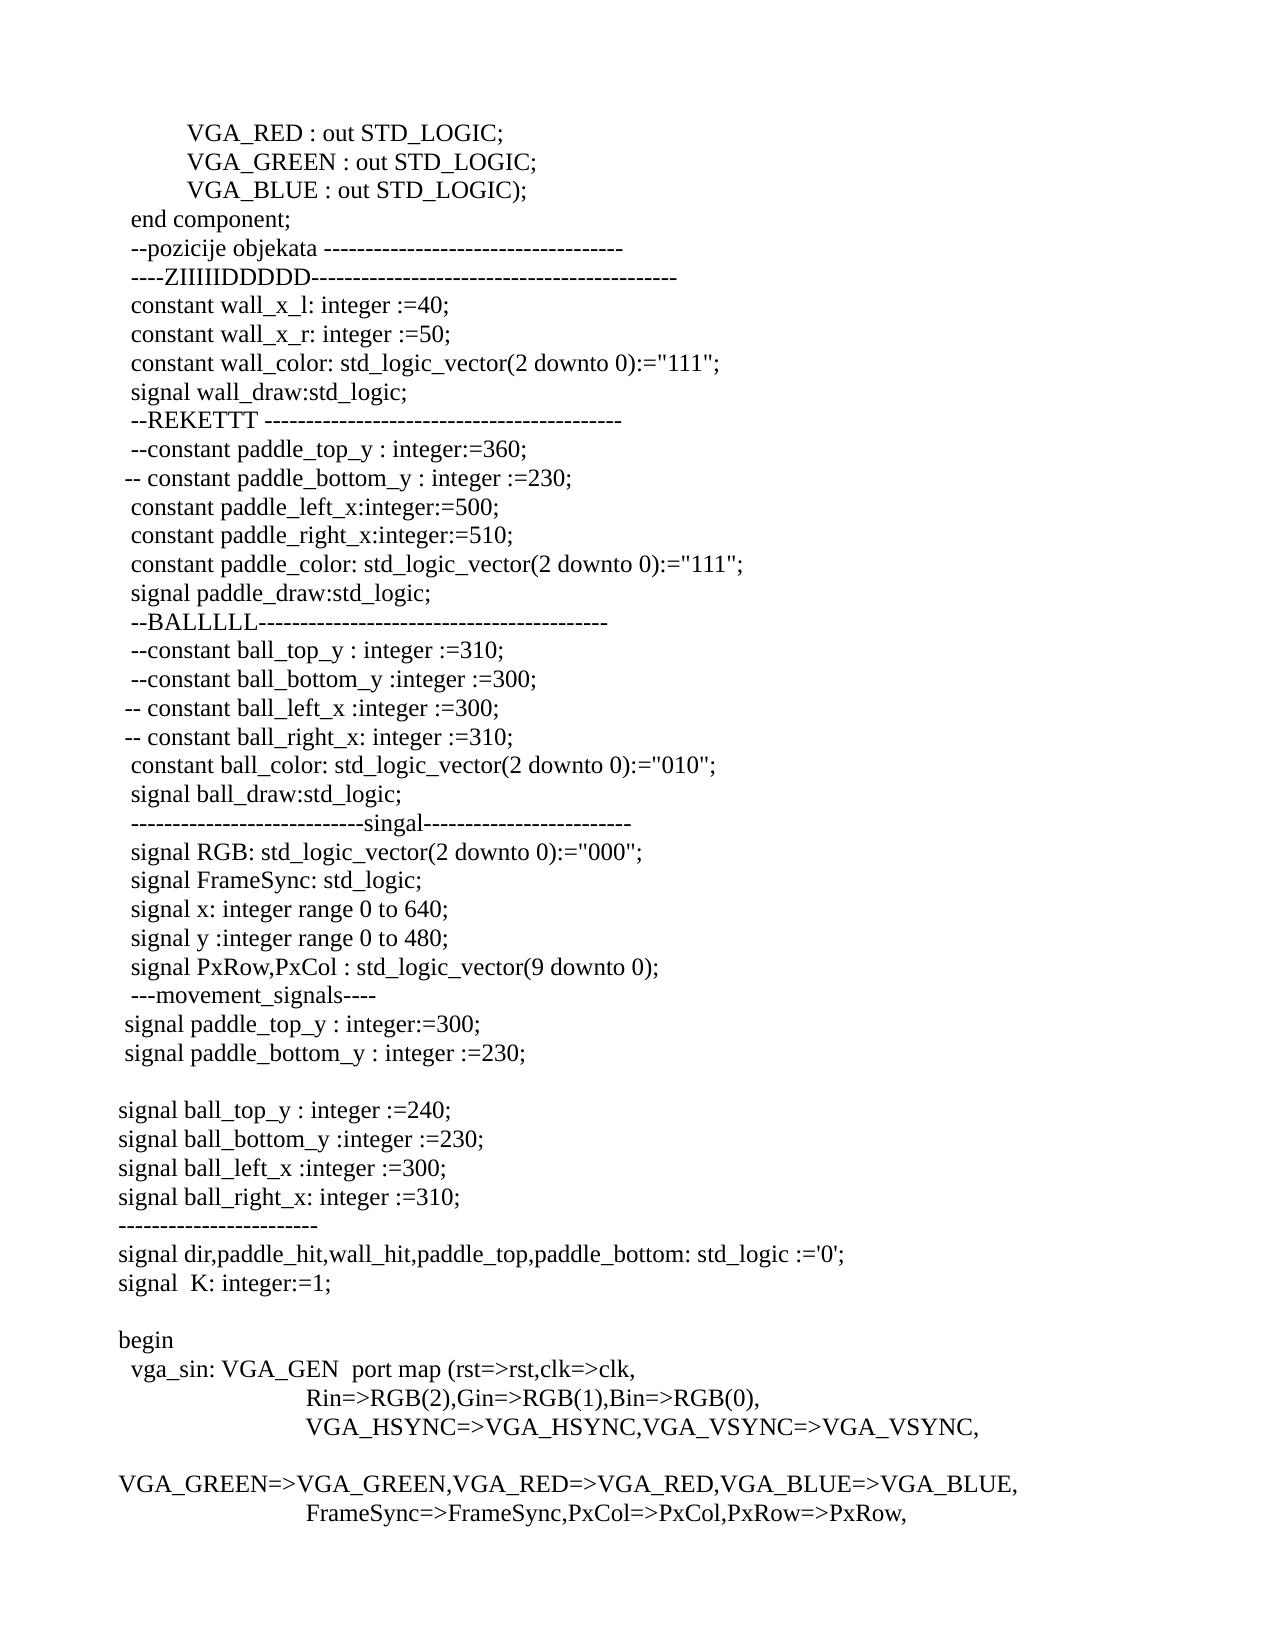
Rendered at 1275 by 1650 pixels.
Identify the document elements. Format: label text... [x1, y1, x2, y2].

text FrameSync=>FrameSync,PxCol=>PxCol,PxRow=>PxRow, [118, 1498, 1157, 1527]
text -- constant ball_left_x :integer :=300; [118, 693, 1157, 722]
text -- constant ball_right_x: integer :=310; [118, 722, 1157, 751]
text -- constant paddle_bottom_y : integer :=230; [118, 463, 1157, 492]
text ---movement_signals---- [118, 981, 1157, 1009]
text --REKETTT ------------------------------------------- [118, 406, 1157, 434]
text --pozicije objekata ------------------------------------ [118, 233, 1157, 262]
text begin [118, 1326, 1157, 1354]
text VGA_GREEN : out STD_LOGIC; [118, 147, 1157, 176]
text --constant paddle_top_y : integer:=360; [118, 434, 1157, 463]
text end component; [118, 204, 1157, 233]
text signal paddle_top_y : integer:=300; [118, 1009, 1157, 1038]
text --constant ball_bottom_y :integer :=300; [118, 664, 1157, 693]
text VGA_HSYNC=>VGA_HSYNC,VGA_VSYNC=>VGA_VSYNC, [118, 1412, 1157, 1441]
text constant paddle_left_x:integer:=500; [118, 492, 1157, 521]
text signal y :integer range 0 to 480; [118, 923, 1157, 952]
text signal paddle_draw:std_logic; [118, 578, 1157, 607]
text signal FrameSync: std_logic; [118, 866, 1157, 894]
text --constant ball_top_y : integer :=310; [118, 636, 1157, 664]
text signal ball_right_x: integer :=310; [118, 1182, 1157, 1211]
text signal x: integer range 0 to 640; [118, 894, 1157, 923]
text signal K: integer:=1; [118, 1268, 1157, 1297]
text constant ball_color: std_logic_vector(2 downto 0):="010"; [118, 751, 1157, 779]
text constant wall_x_l: integer :=40; [118, 291, 1157, 319]
text vga_sin: VGA_GEN port map (rst=>rst,clk=>clk, [118, 1354, 1157, 1383]
text --BALLLLL------------------------------------------ [118, 607, 1157, 636]
text ------------------------ [118, 1211, 1157, 1239]
text signal wall_draw:std_logic; [118, 377, 1157, 406]
text VGA_RED : out STD_LOGIC; [118, 118, 1157, 147]
text signal ball_left_x :integer :=300; [118, 1153, 1157, 1182]
text signal paddle_bottom_y : integer :=230; [118, 1038, 1157, 1067]
text signal ball_top_y : integer :=240; [118, 1096, 1157, 1124]
text signal dir,paddle_hit,wall_hit,paddle_top,paddle_bottom: std_logic :='0'; [118, 1239, 1157, 1268]
text signal ball_bottom_y :integer :=230; [118, 1124, 1157, 1153]
text signal PxRow,PxCol : std_logic_vector(9 downto 0); [118, 952, 1157, 981]
text VGA_GREEN=>VGA_GREEN,VGA_RED=>VGA_RED,VGA_BLUE=>VGA_BLUE, [118, 1441, 1157, 1498]
text constant paddle_color: std_logic_vector(2 downto 0):="111"; [118, 549, 1157, 578]
text constant wall_color: std_logic_vector(2 downto 0):="111"; [118, 348, 1157, 377]
text constant wall_x_r: integer :=50; [118, 319, 1157, 348]
text signal RGB: std_logic_vector(2 downto 0):="000"; [118, 837, 1157, 866]
text Rin=>RGB(2),Gin=>RGB(1),Bin=>RGB(0), [118, 1383, 1157, 1412]
text ----------------------------singal------------------------- [118, 808, 1157, 837]
text ----ZIIIIIDDDDD-------------------------------------------- [118, 262, 1157, 291]
text signal ball_draw:std_logic; [118, 779, 1157, 808]
text VGA_BLUE : out STD_LOGIC); [118, 176, 1157, 204]
text constant paddle_right_x:integer:=510; [118, 521, 1157, 549]
